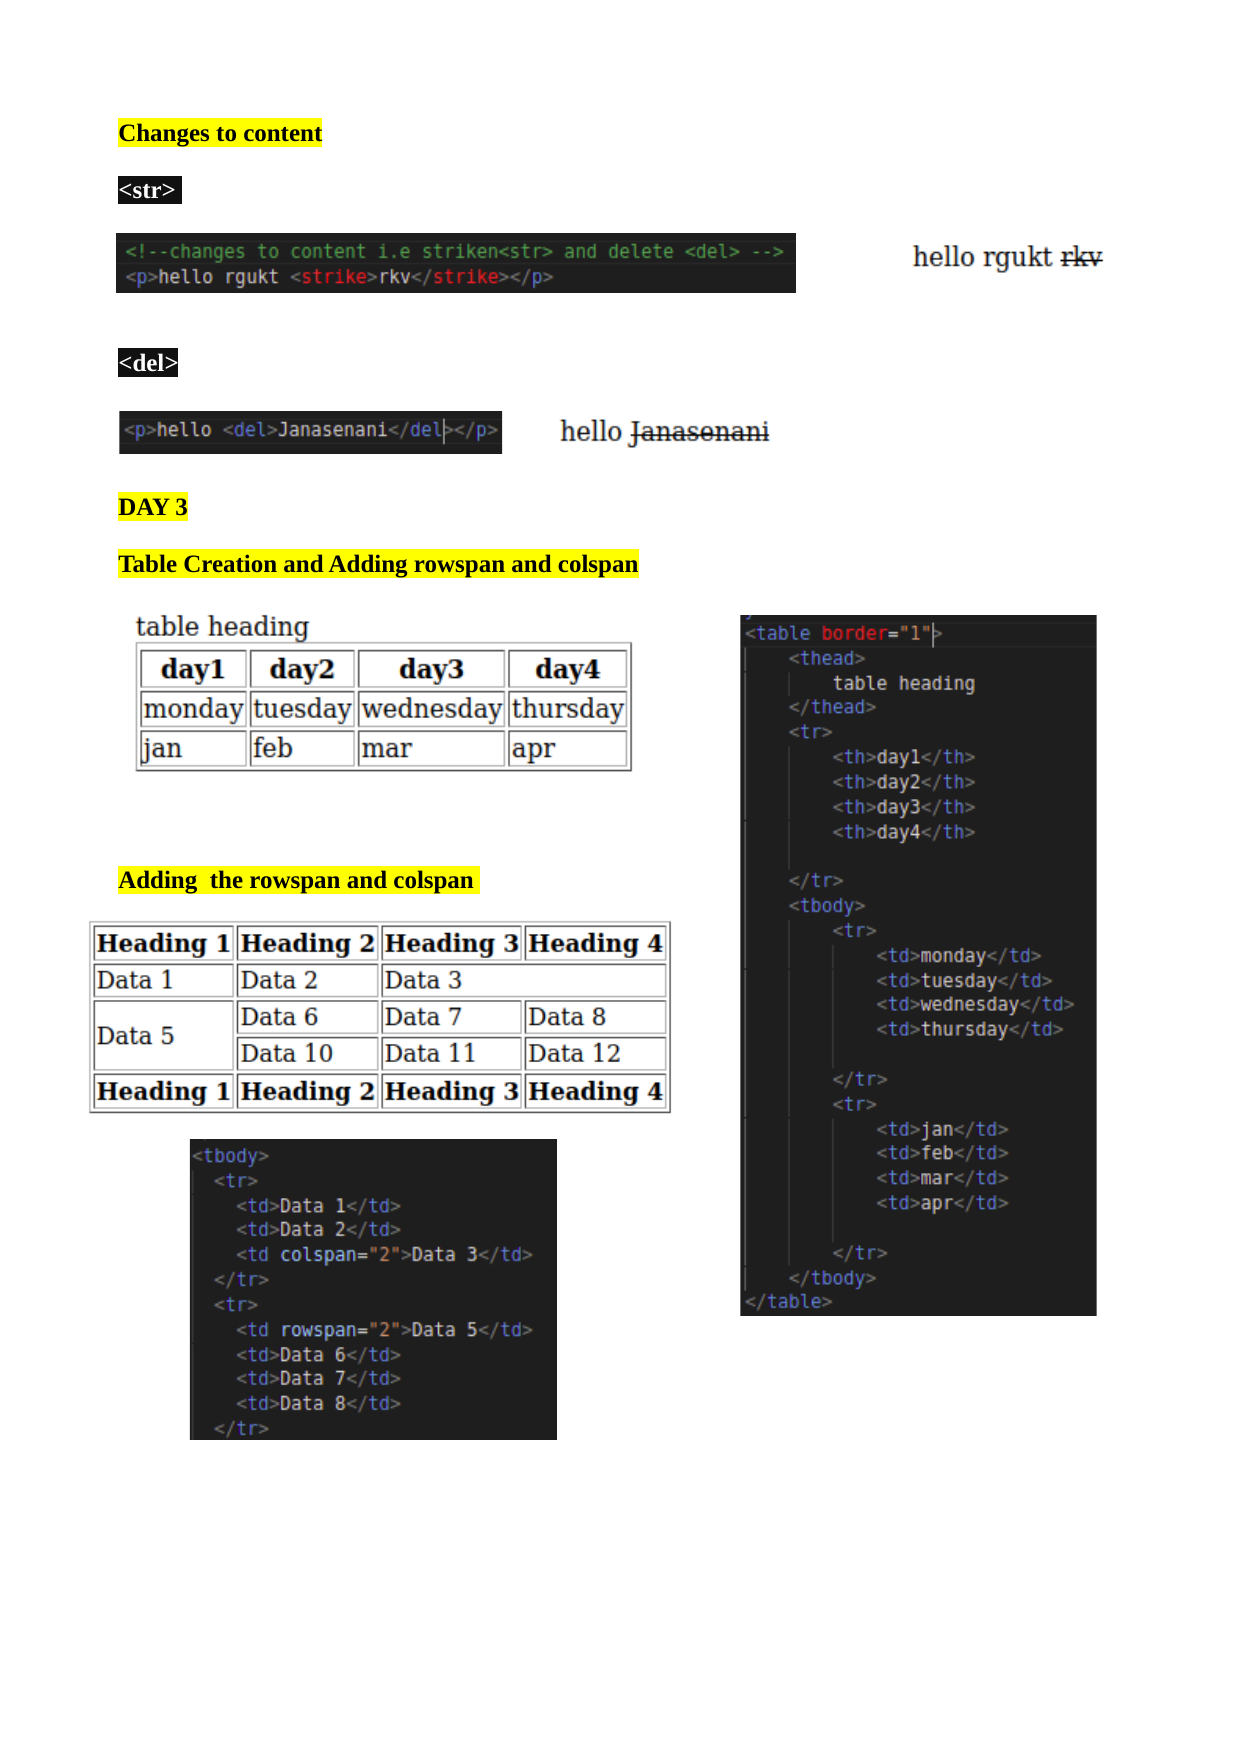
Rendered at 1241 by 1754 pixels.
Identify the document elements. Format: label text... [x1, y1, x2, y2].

picture [119, 411, 503, 454]
picture [125, 606, 640, 789]
text Adding the rowspan and colspan [118, 866, 740, 894]
picture [740, 615, 1097, 1316]
text <str> [118, 176, 1122, 204]
picture [189, 1139, 557, 1440]
picture [902, 236, 1111, 284]
text [1097, 866, 1122, 894]
text DAY 3 [118, 492, 1122, 521]
text Changes to content [118, 118, 1122, 147]
picture [85, 914, 674, 1128]
picture [554, 416, 774, 451]
text Table Creation and Adding rowspan and colspan [118, 549, 1122, 578]
text <del> [118, 348, 1122, 377]
picture [116, 233, 796, 293]
